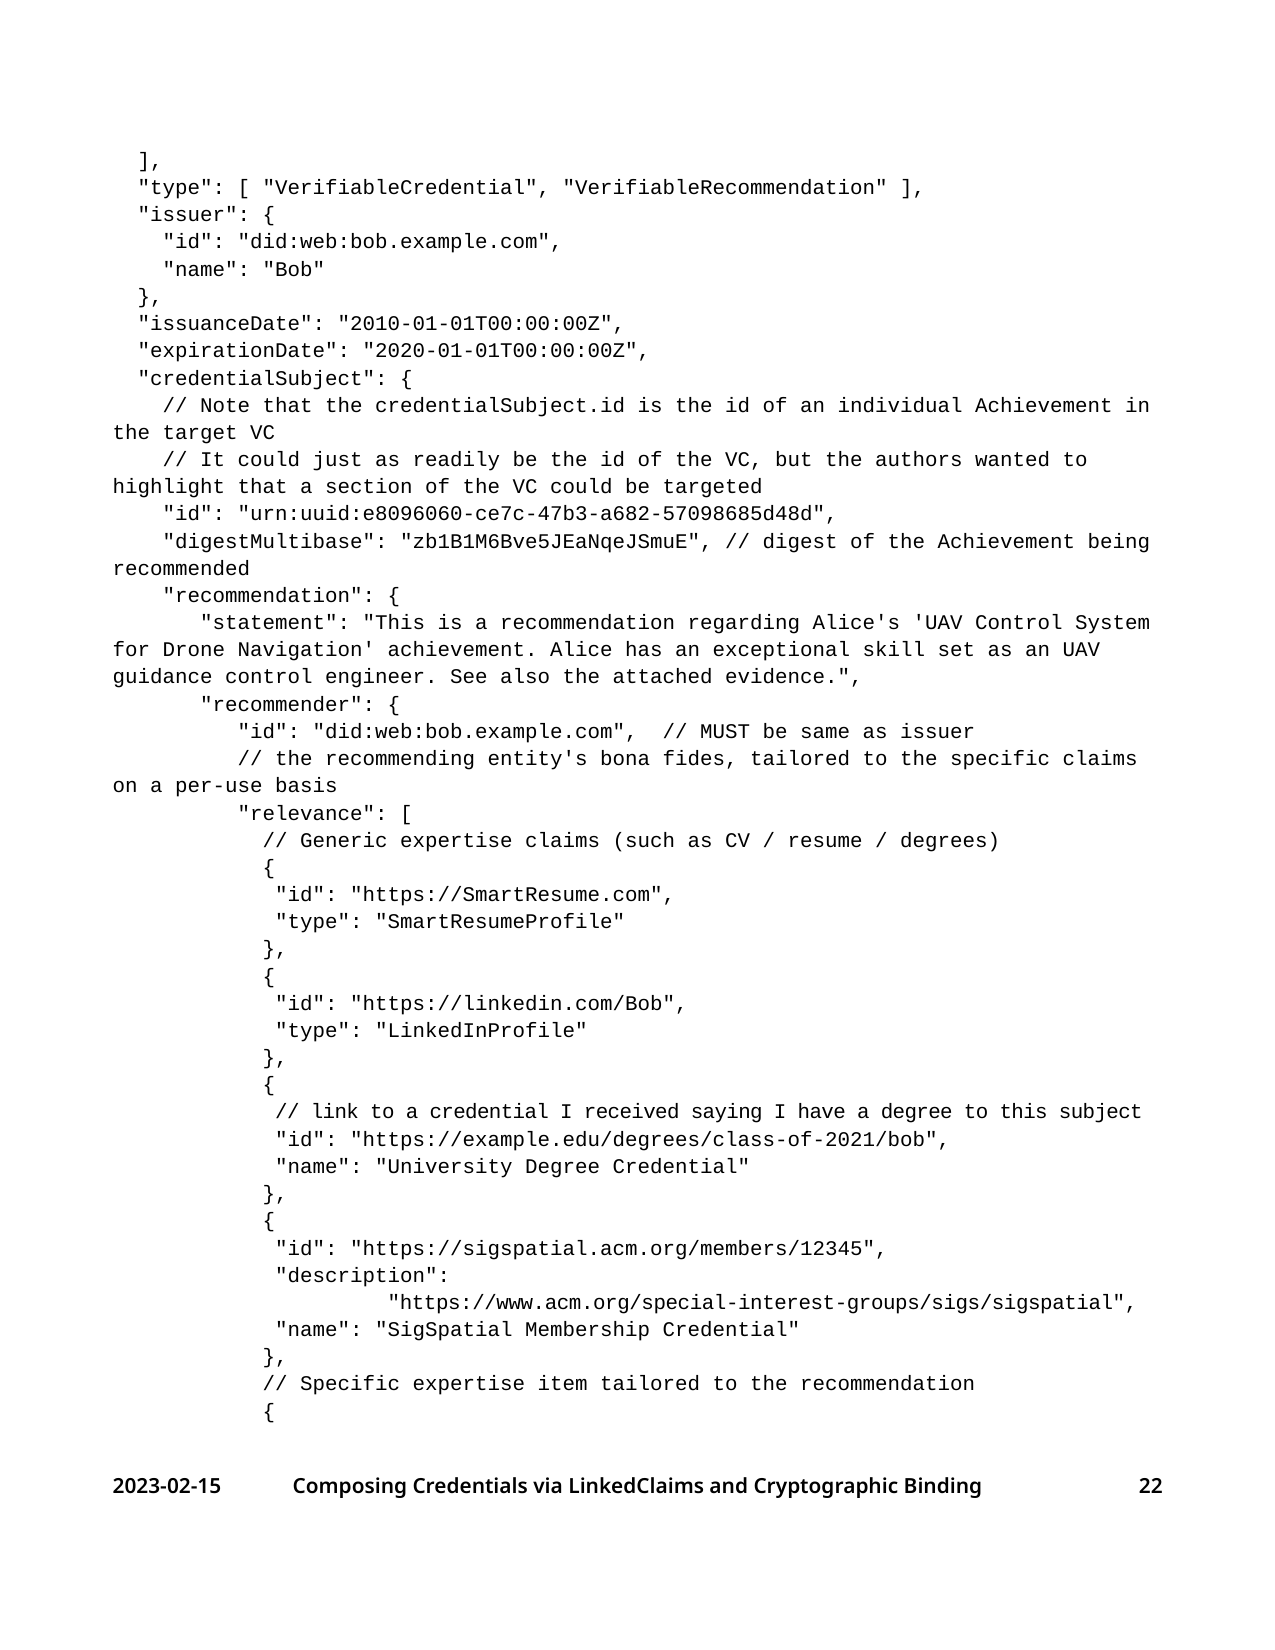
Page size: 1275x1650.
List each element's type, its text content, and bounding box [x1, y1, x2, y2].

text "type": "SmartResumeProfile" [112, 911, 1162, 935]
text { [112, 1401, 1162, 1424]
text "credentialSubject": { [112, 367, 1162, 391]
text "https://www.acm.org/special-interest-groups/sigs/sigspatial", [112, 1292, 1162, 1316]
text }, [112, 1047, 1162, 1071]
text "recommender": { [112, 694, 1162, 717]
text // link to a credential I received saying I have a degree to this subject [112, 1102, 1162, 1125]
text // Note that the credentialSubject.id is the id of an individual Achievement in the target VC [112, 395, 1162, 446]
text // the recommending entity's bona fides, tailored to the specific claims on a per-use basis [112, 748, 1162, 799]
text }, [112, 286, 1162, 309]
text "id": "did:web:bob.example.com", // MUST be same as issuer [112, 721, 1162, 744]
text "type": [ "VerifiableCredential", "VerifiableRecommendation" ], [112, 177, 1162, 201]
text }, [112, 938, 1162, 962]
text "expirationDate": "2020-01-01T00:00:00Z", [112, 340, 1162, 364]
text }, [112, 1183, 1162, 1207]
text "description": [112, 1265, 1162, 1288]
text "issuer": { [112, 204, 1162, 228]
text "id": "https://SmartResume.com", [112, 884, 1162, 908]
text "recommendation": { [112, 585, 1162, 609]
text "issuanceDate": "2010-01-01T00:00:00Z", [112, 313, 1162, 337]
text { [112, 966, 1162, 989]
text ], [112, 150, 1162, 174]
text { [112, 1210, 1162, 1234]
text "id": "https://sigspatial.acm.org/members/12345", [112, 1237, 1162, 1261]
text "relevance": [ [112, 802, 1162, 826]
text "name": "SigSpatial Membership Credential" [112, 1319, 1162, 1343]
text "id": "urn:uuid:e8096060-ce7c-47b3-a682-57098685d48d", [112, 503, 1162, 527]
text }, [112, 1346, 1162, 1370]
text // Generic expertise claims (such as CV / resume / degrees) [112, 830, 1162, 853]
text // It could just as readily be the id of the VC, but the authors wanted to highlight that a section of the VC could be targeted [112, 449, 1162, 500]
text "statement": "This is a recommendation regarding Alice's 'UAV Control System for Drone Navigation' achievement. Alice has an exceptional skill set as an UAV guidance control engineer. See also the attached evidence.", [112, 612, 1162, 690]
text "digestMultibase": "zb1B1M6Bve5JEaNqeJSmuE", // digest of the Achievement being recommended [112, 531, 1162, 581]
text "id": "https://example.edu/degrees/class-of-2021/bob", [112, 1129, 1162, 1152]
text // Specific expertise item tailored to the recommendation [112, 1373, 1162, 1397]
text "name": "Bob" [112, 259, 1162, 282]
text "id": "https://linkedin.com/Bob", [112, 993, 1162, 1016]
text "name": "University Degree Credential" [112, 1156, 1162, 1179]
text "id": "did:web:bob.example.com", [112, 232, 1162, 255]
text { [112, 1074, 1162, 1098]
text "type": "LinkedInProfile" [112, 1020, 1162, 1044]
text { [112, 857, 1162, 881]
